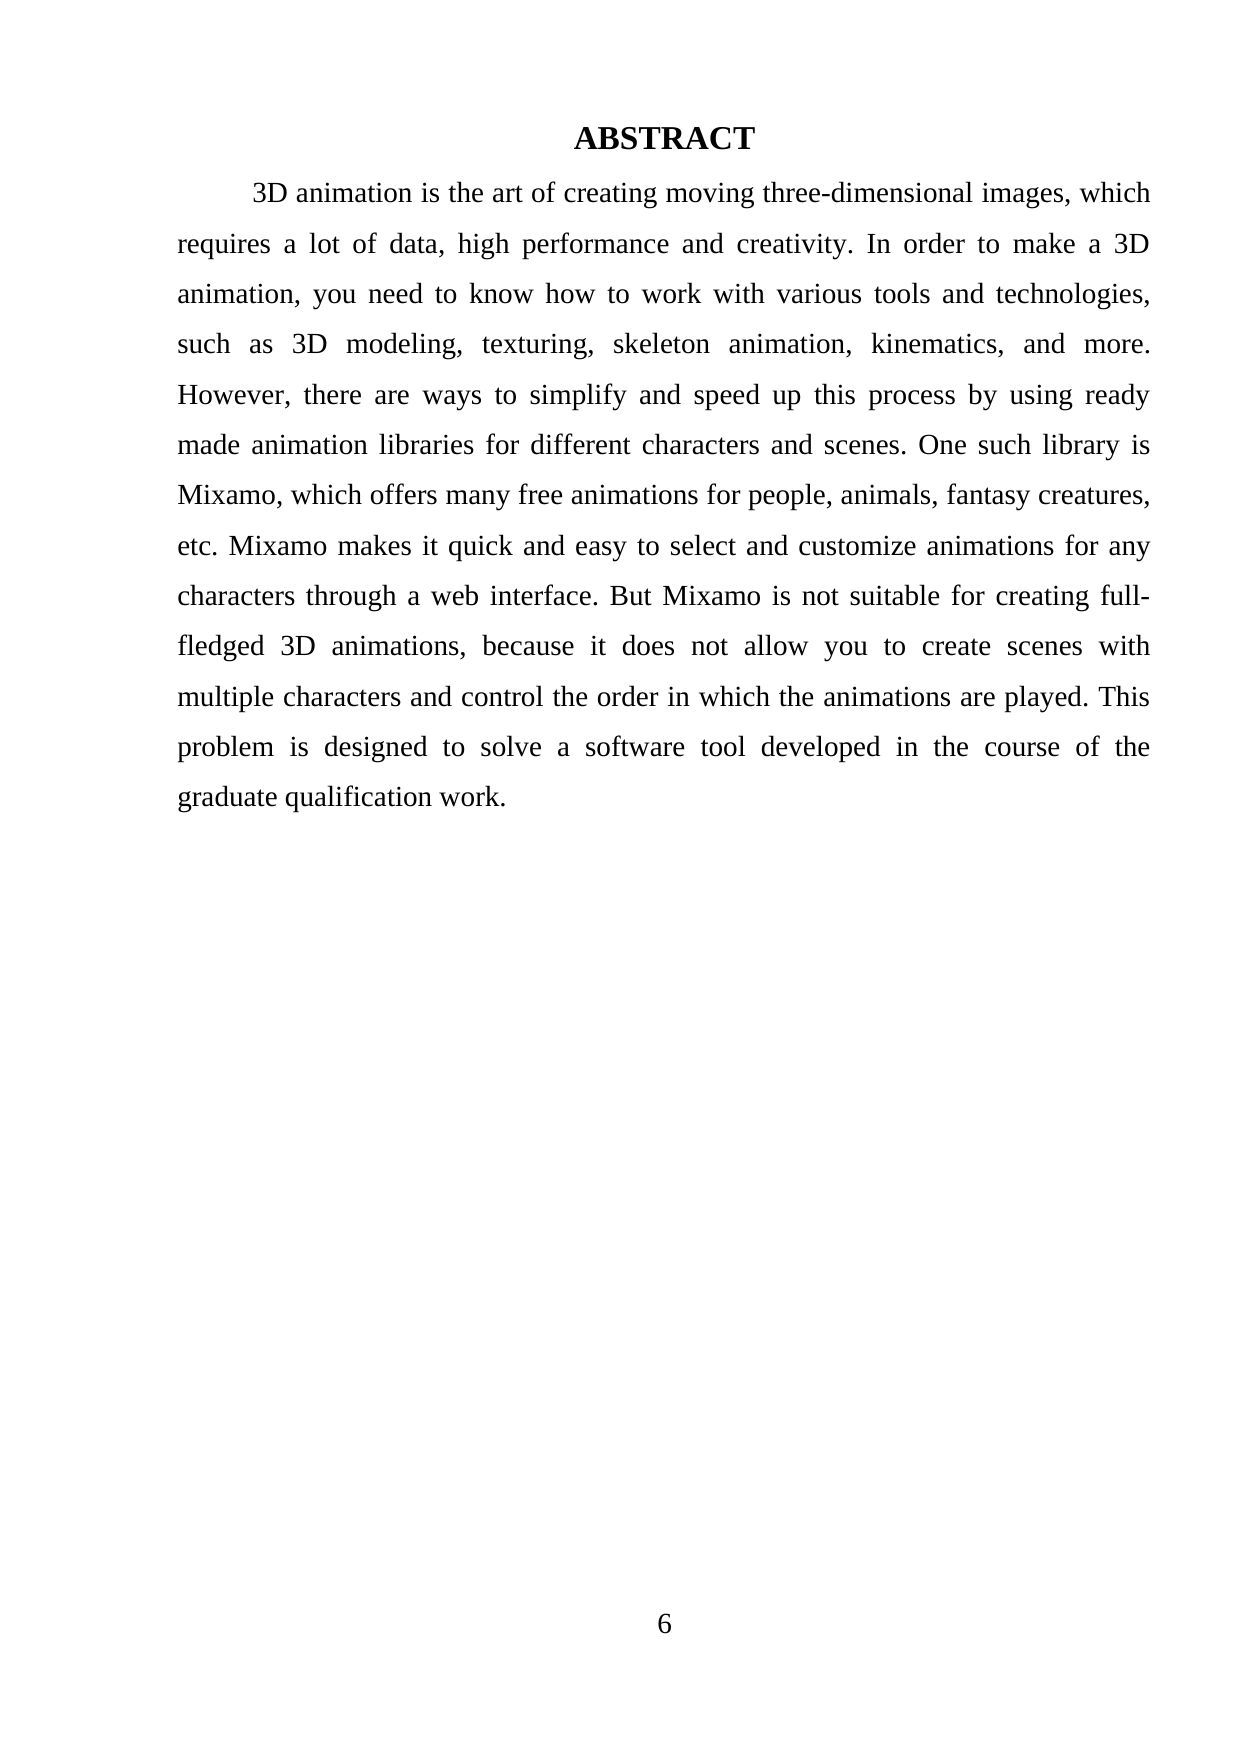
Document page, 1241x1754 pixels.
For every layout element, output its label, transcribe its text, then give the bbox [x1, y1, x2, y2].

text 3D animation is the art of creating moving three-dimensional images, which requires a lot of data, high performance and creativity. In order to make a 3D animation, you need to know how to work with various tools and technologies, such as 3D modeling, texturing, skeleton animation, kinematics, and more. However, there are ways to simplify and speed up this process by using ready made animation libraries for different characters and scenes. One such library is Mixamo, which offers many free animations for people, animals, fantasy creatures, etc. Mixamo makes it quick and easy to select and customize animations for any characters through a web interface. But Mixamo is not suitable for creating full-fledged 3D animations, because it does not allow you to create scenes with multiple characters and control the order in which the animations are played. This problem is designed to solve a software tool developed in the course of the graduate qualification work. [177, 176, 1152, 813]
title ABSTRACT [177, 118, 1152, 156]
